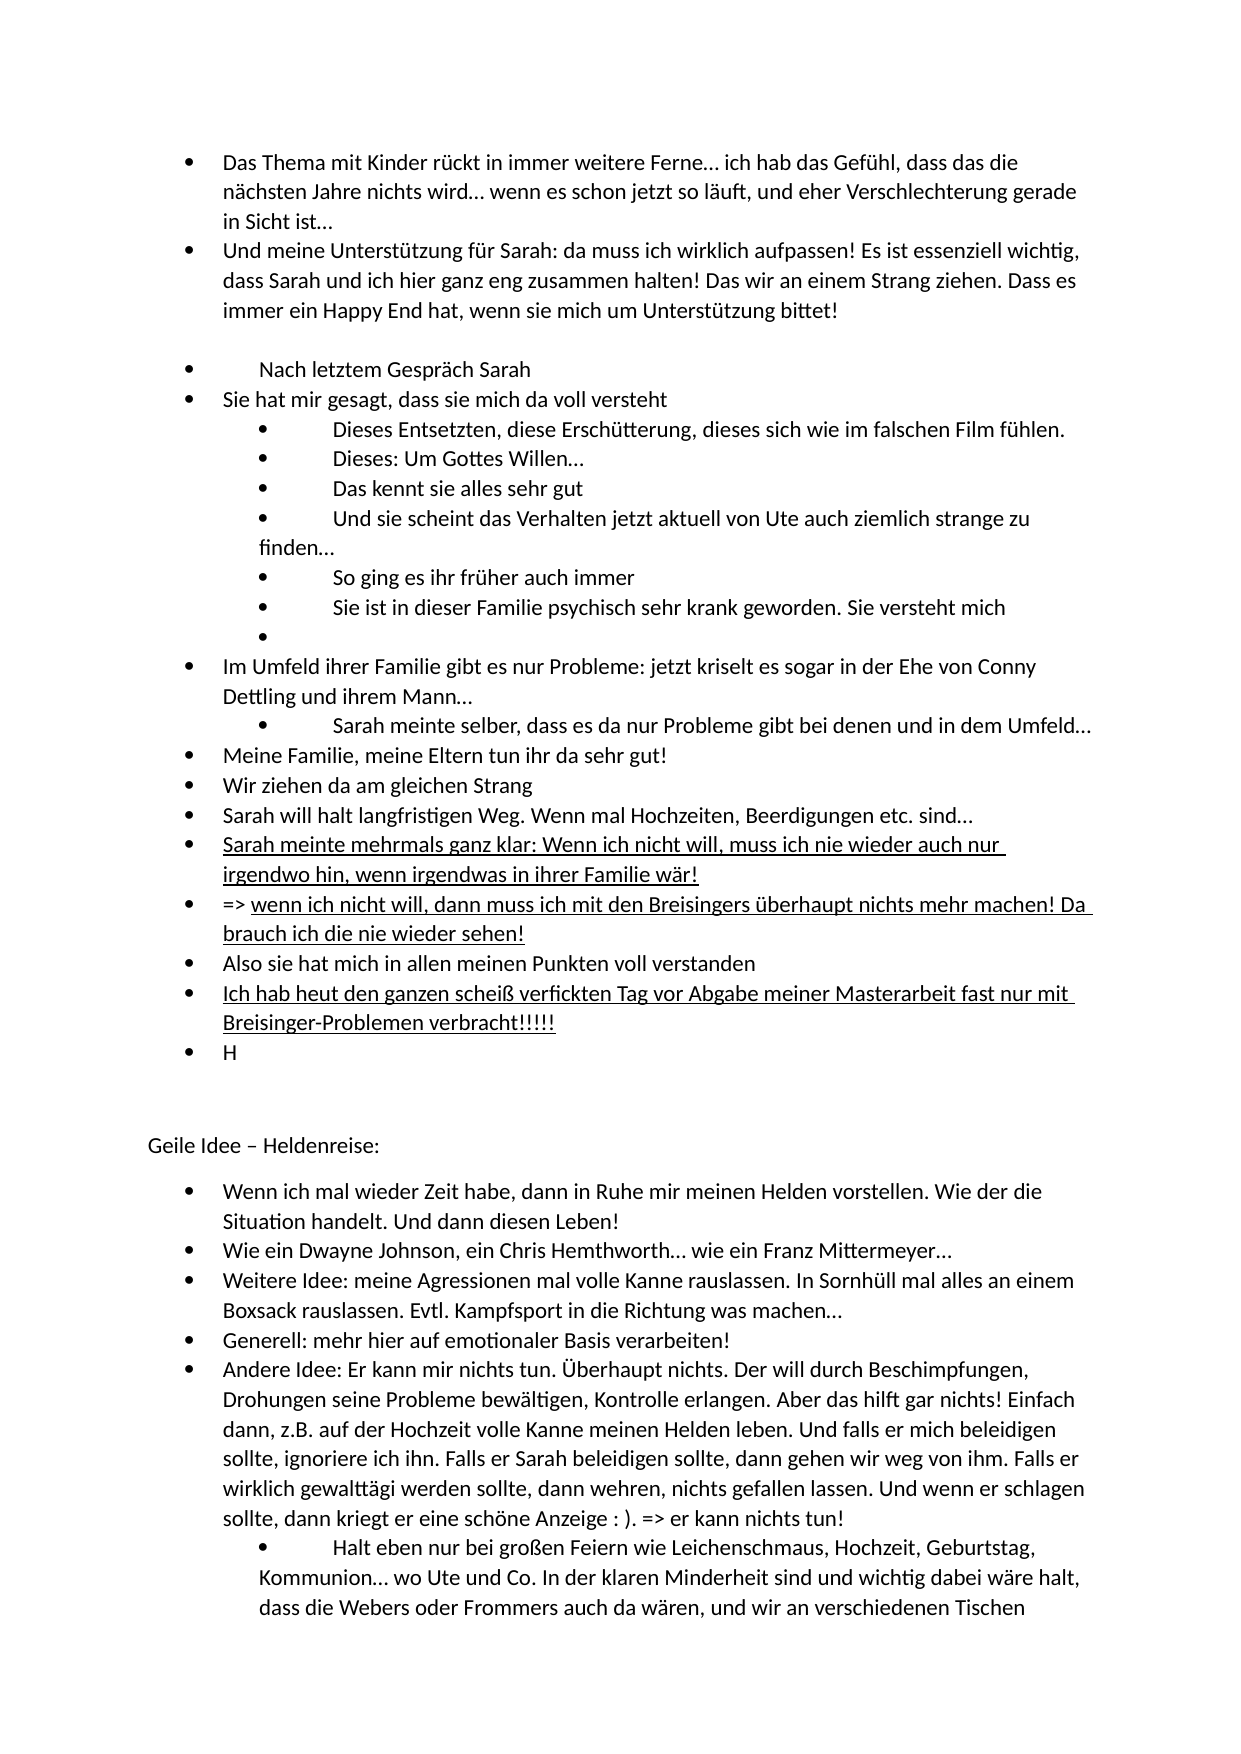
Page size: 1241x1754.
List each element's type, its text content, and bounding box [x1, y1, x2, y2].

list Im Umfeld ihrer Familie gibt es nur Probleme: jetzt kriselt es sogar in der Ehe von Conny Dettling und ihrem Mann… [185, 652, 1093, 710]
list Das Thema mit Kinder rückt in immer weitere Ferne… ich hab das Gefühl, dass das die nächsten Jahre nichts wird… wenn es schon jetzt so läuft, und eher Verschlechterung gerade in Sicht ist… [185, 148, 1093, 235]
list Generell: mehr hier auf emotionaler Basis verarbeiten! [185, 1326, 1093, 1354]
list H [185, 1038, 1093, 1066]
list Also sie hat mich in allen meinen Punkten voll verstanden [185, 949, 1093, 977]
list Weitere Idee: meine Agressionen mal volle Kanne rauslassen. In Sornhüll mal alles an einem Boxsack rauslassen. Evtl. Kampfsport in die Richtung was machen… [185, 1266, 1093, 1324]
list Sarah will halt langfristigen Weg. Wenn mal Hochzeiten, Beerdigungen etc. sind… [185, 801, 1093, 829]
list So ging es ihr früher auch immer [259, 563, 1093, 591]
list Wenn ich mal wieder Zeit habe, dann in Ruhe mir meinen Helden vorstellen. Wie der die Situation handelt. Und dann diesen Leben! [185, 1177, 1093, 1235]
list Sie hat mir gesagt, dass sie mich da voll versteht [185, 385, 1093, 413]
list => wenn ich nicht will, dann muss ich mit den Breisingers überhaupt nichts mehr machen! Da brauch ich die nie wieder sehen! [185, 890, 1093, 947]
list Wir ziehen da am gleichen Strang [185, 771, 1093, 799]
list Wie ein Dwayne Johnson, ein Chris Hemthworth… wie ein Franz Mittermeyer… [185, 1237, 1093, 1265]
list Halt eben nur bei großen Feiern wie Leichenschmaus, Hochzeit, Geburtstag, Kommunion… wo Ute und Co. In der klaren Minderheit sind und wichtig dabei wäre halt, dass die Webers oder Frommers auch da wären, und wir an verschiedenen Tischen [259, 1533, 1093, 1621]
list Dieses Entsetzten, diese Erschütterung, dieses sich wie im falschen Film fühlen. [259, 415, 1093, 443]
list Das kennt sie alles sehr gut [259, 474, 1093, 502]
list Und meine Unterstützung für Sarah: da muss ich wirklich aufpassen! Es ist essenziell wichtig, dass Sarah und ich hier ganz eng zusammen halten! Das wir an einem Strang ziehen. Dass es immer ein Happy End hat, wenn sie mich um Unterstützung bittet! [185, 237, 1093, 324]
text Geile Idee – Heldenreise: [148, 1131, 1093, 1159]
list Sarah meinte mehrmals ganz klar: Wenn ich nicht will, muss ich nie wieder auch nur irgendwo hin, wenn irgendwas in ihrer Familie wär! [185, 830, 1093, 888]
list Dieses: Um Gottes Willen… [259, 444, 1093, 472]
list Sie ist in dieser Familie psychisch sehr krank geworden. Sie versteht mich [259, 593, 1093, 621]
list Andere Idee: Er kann mir nichts tun. Überhaupt nichts. Der will durch Beschimpfungen, Drohungen seine Probleme bewältigen, Kontrolle erlangen. Aber das hilft gar nichts! Einfach dann, z.B. auf der Hochzeit volle Kanne meinen Helden leben. Und falls er mich beleidigen sollte, ignoriere ich ihn. Falls er Sarah beleidigen sollte, dann gehen wir weg von ihm. Falls er wirklich gewalttägi werden sollte, dann wehren, nichts gefallen lassen. Und wenn er schlagen sollte, dann kriegt er eine schöne Anzeige : ). => er kann nichts tun! [185, 1355, 1093, 1532]
list Meine Familie, meine Eltern tun ihr da sehr gut! [185, 741, 1093, 769]
list Und sie scheint das Verhalten jetzt aktuell von Ute auch ziemlich strange zu finden… [259, 504, 1093, 562]
list Nach letztem Gespräch Sarah [185, 355, 1093, 383]
list Sarah meinte selber, dass es da nur Probleme gibt bei denen und in dem Umfeld… [259, 712, 1093, 740]
list Ich hab heut den ganzen scheiß verfickten Tag vor Abgabe meiner Masterarbeit fast nur mit Breisinger-Problemen verbracht!!!!! [185, 979, 1093, 1037]
